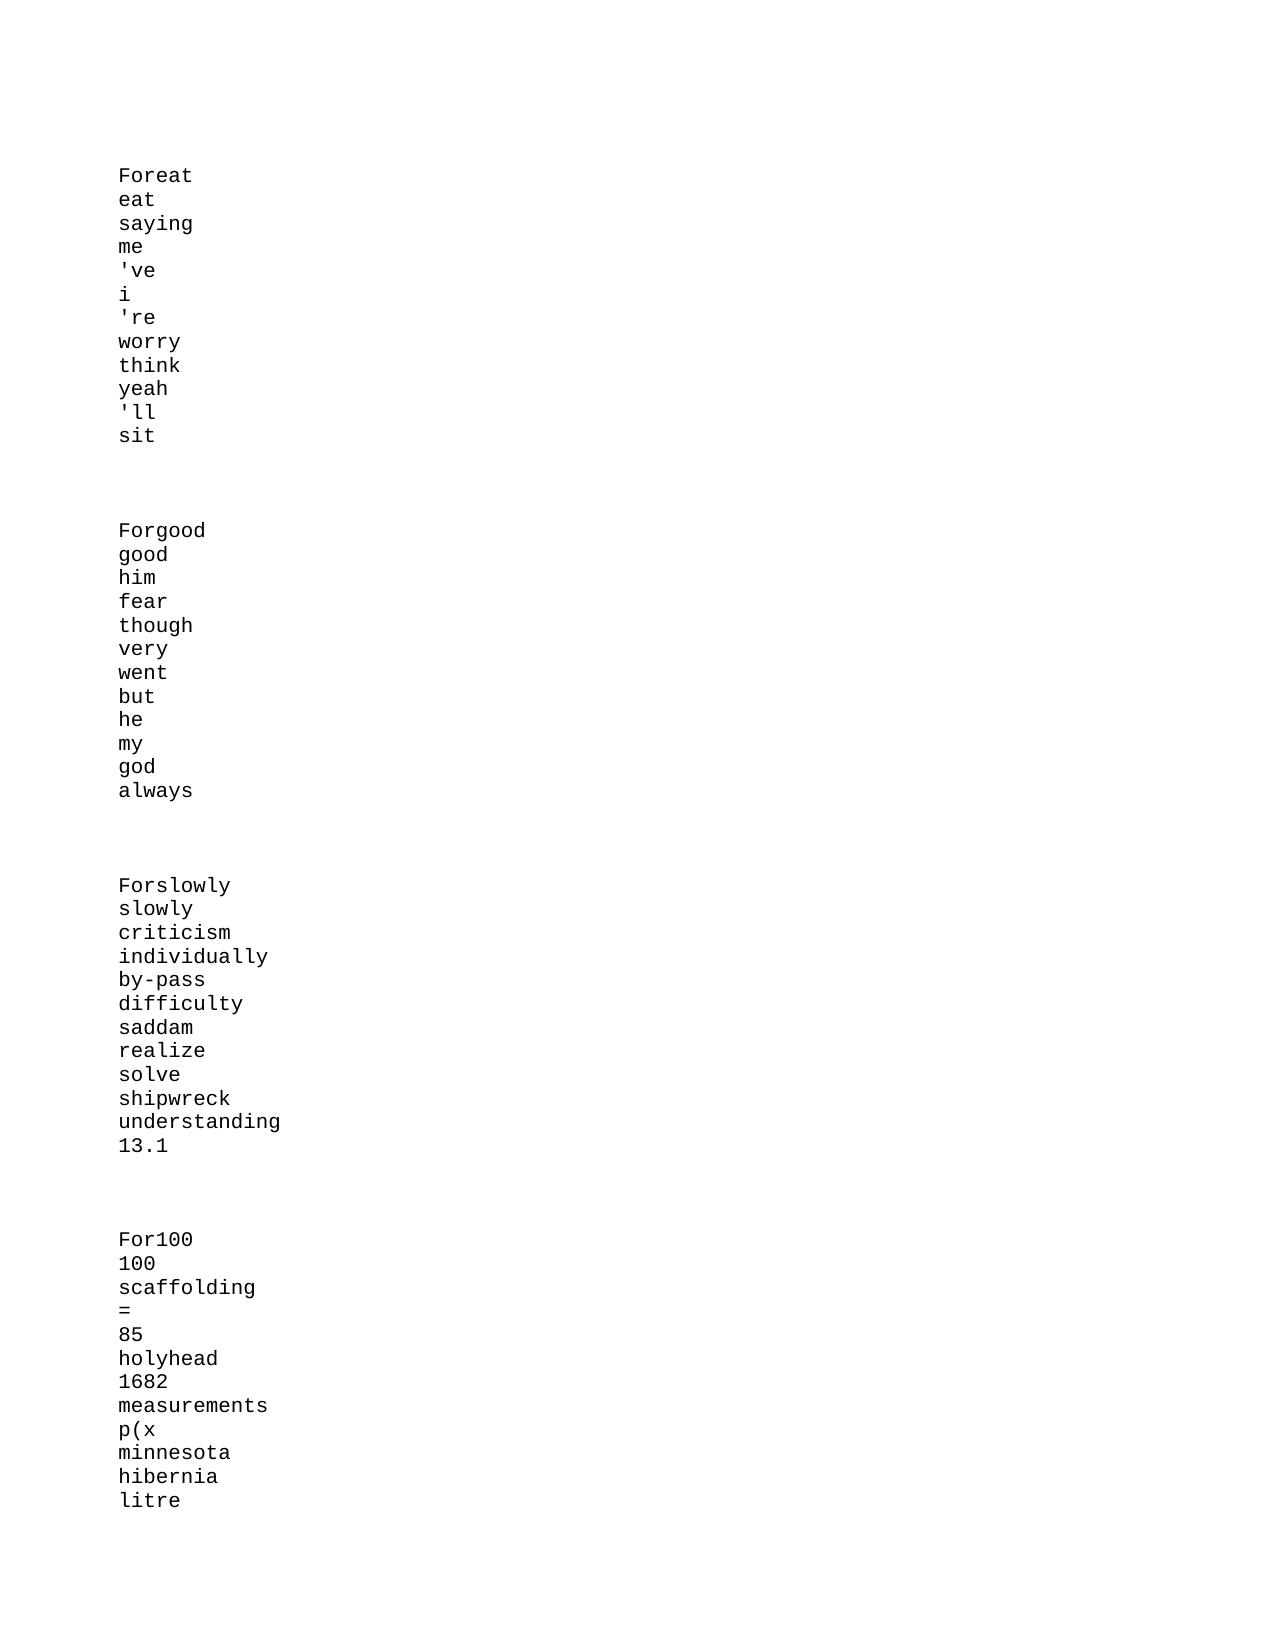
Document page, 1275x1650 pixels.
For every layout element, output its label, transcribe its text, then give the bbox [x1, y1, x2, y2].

text my [118, 733, 1157, 757]
text understanding [118, 1111, 1157, 1135]
text 've [118, 260, 1157, 284]
text scaffolding [118, 1277, 1157, 1300]
text individually [118, 946, 1157, 969]
text Forgood [118, 520, 1157, 544]
text eat [118, 189, 1157, 213]
text he [118, 709, 1157, 733]
text hibernia [118, 1466, 1157, 1489]
text god [118, 757, 1157, 780]
text 'll [118, 402, 1157, 426]
text always [118, 780, 1157, 804]
text litre [118, 1489, 1157, 1513]
text though [118, 615, 1157, 638]
text 're [118, 307, 1157, 331]
text very [118, 638, 1157, 662]
text p(x [118, 1419, 1157, 1442]
text think [118, 354, 1157, 378]
text went [118, 662, 1157, 686]
text by-pass [118, 969, 1157, 993]
text worry [118, 331, 1157, 354]
text Foreat [118, 165, 1157, 189]
text saying [118, 213, 1157, 236]
text yeah [118, 378, 1157, 402]
text saddam [118, 1017, 1157, 1040]
text good [118, 544, 1157, 567]
text solve [118, 1064, 1157, 1088]
text = [118, 1300, 1157, 1324]
text criticism [118, 922, 1157, 946]
text fear [118, 591, 1157, 615]
text me [118, 236, 1157, 260]
text i [118, 284, 1157, 307]
text sit [118, 426, 1157, 449]
text Forslowly [118, 875, 1157, 898]
text For100 [118, 1229, 1157, 1253]
text realize [118, 1040, 1157, 1064]
text 13.1 [118, 1135, 1157, 1158]
text minnesota [118, 1442, 1157, 1466]
text but [118, 686, 1157, 709]
text slowly [118, 898, 1157, 922]
text holyhead [118, 1348, 1157, 1371]
text 100 [118, 1253, 1157, 1277]
text him [118, 567, 1157, 591]
text difficulty [118, 993, 1157, 1017]
text shipwreck [118, 1088, 1157, 1111]
text 85 [118, 1324, 1157, 1348]
text measurements [118, 1395, 1157, 1419]
text 1682 [118, 1371, 1157, 1395]
